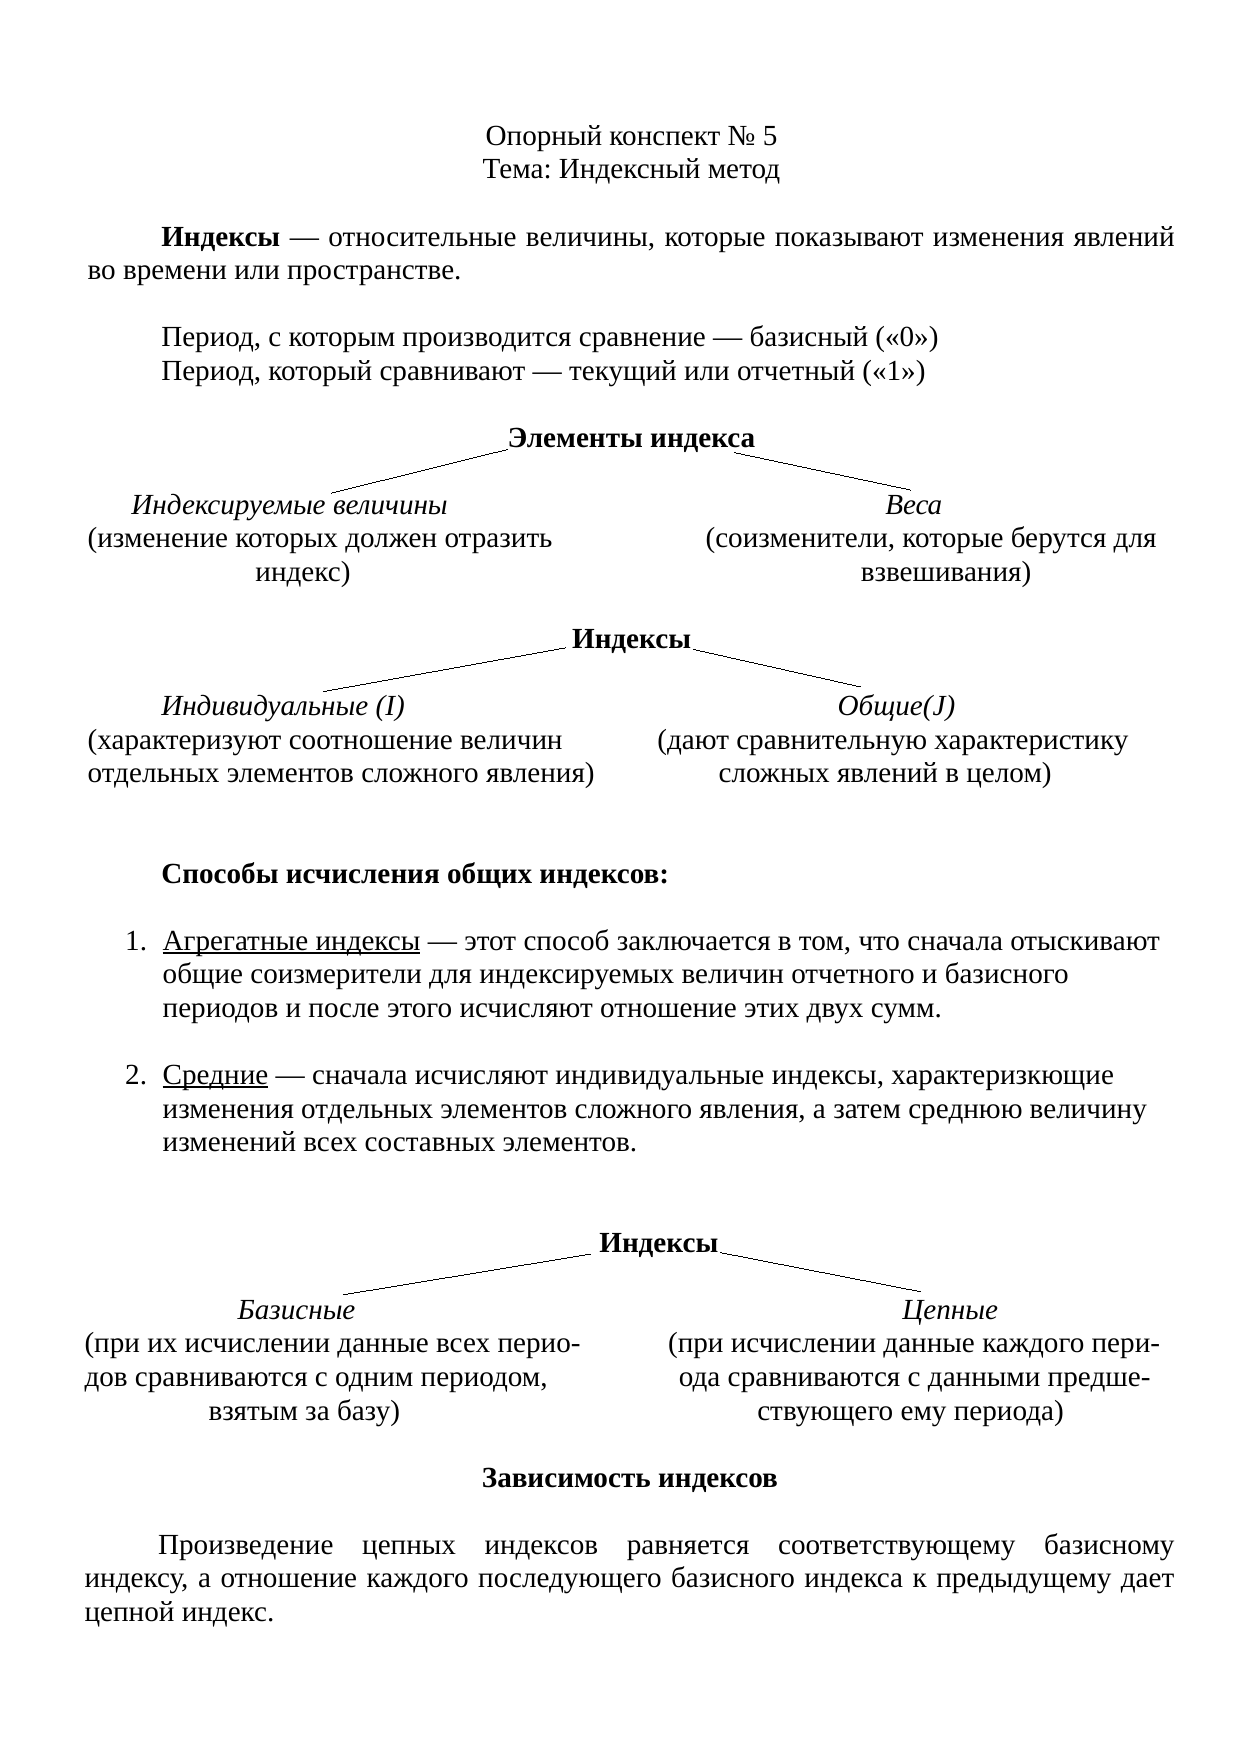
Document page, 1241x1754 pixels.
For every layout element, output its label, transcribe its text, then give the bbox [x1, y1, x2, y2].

list Агрегатные индексы — этот способ заключается в том, что сначала отыскивают общие соизмерители для индексируемых величин отчетного и базисного периодов и после этого исчисляют отношение этих двух сумм. [125, 923, 1175, 1024]
text Индексы [142, 1225, 1175, 1258]
text Индексируемые величины Веса [87, 487, 1175, 521]
text индекс) взвешивания) [87, 554, 1175, 588]
text отдельных элементов сложного явления) сложных явлений в целом) [87, 755, 1175, 789]
text дов сравниваются с одним периодом, ода сравниваются с данными предше- [84, 1359, 1175, 1393]
text Индивидуальные (I) Общие(J) [87, 688, 1175, 722]
text Тема: Индексный метод [87, 152, 1175, 185]
text Произведение цепных индексов равняется соответствующему базисному индексу, а отношение каждого последующего базисного индекса к предыдущему дает цепной индекс. [84, 1527, 1175, 1627]
text Опорный конспект № 5 [87, 118, 1175, 152]
text (при их исчислении данные всех перио- (при исчислении данные каждого пери- [84, 1326, 1175, 1359]
text (изменение которых должен отразить (соизменители, которые берутся для [87, 521, 1175, 554]
text Способы исчисления общих индексов: [87, 856, 1175, 889]
text Период, который сравнивают — текущий или отчетный («1») [87, 353, 1175, 386]
list Средние — сначала исчисляют индивидуальные индексы, характеризкющие изменения отдельных элементов сложного явления, а затем среднюю величину изменений всех составных элементов. [125, 1057, 1175, 1158]
text Зависимость индексов [84, 1460, 1175, 1493]
text Период, с которым производится сравнение — базисный («0») [87, 319, 1175, 353]
text Индексы [87, 621, 1175, 655]
text Базисные Цепные [84, 1292, 1175, 1326]
text Элементы индекса [87, 420, 1175, 453]
text Индексы — относительные величины, которые показывают изменения явлений во времени или пространстве. [87, 219, 1175, 286]
text взятым за базу) ствующего ему периода) [84, 1393, 1175, 1426]
text (характеризуют соотношение величин (дают сравнительную характеристику [87, 722, 1175, 755]
